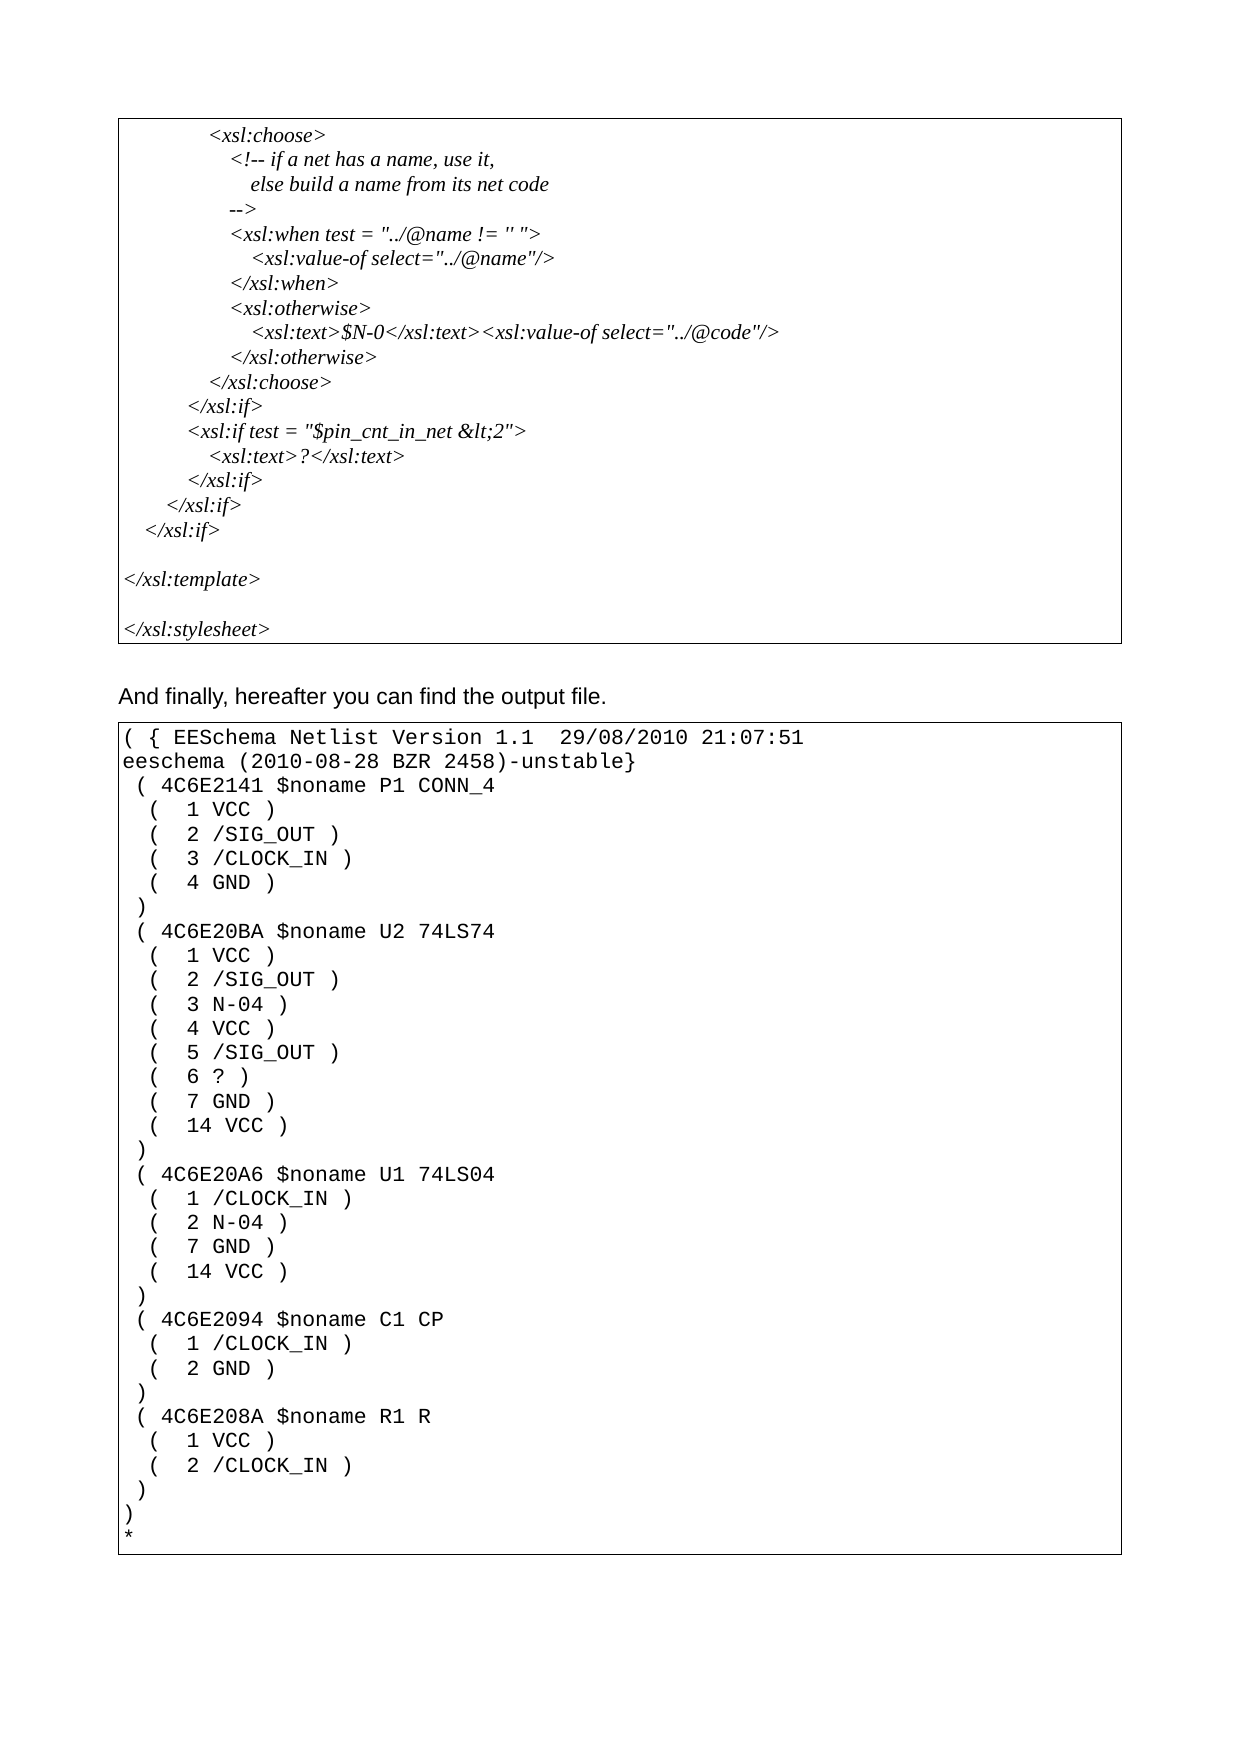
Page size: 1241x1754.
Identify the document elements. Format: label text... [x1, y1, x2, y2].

text ( 3 N-04 ) [119, 989, 1121, 1013]
text ( 4C6E208A $noname R1 R [119, 1402, 1121, 1426]
text ( 5 /SIG_OUT ) [119, 1038, 1121, 1062]
text </xsl:otherwise> [119, 340, 1121, 365]
text <xsl:when test = "../@name != '' "> [119, 217, 1121, 242]
text ( 3 /CLOCK_IN ) [119, 843, 1121, 868]
text <!-- if a net has a name, use it, [119, 143, 1121, 167]
text ( 4 VCC ) [119, 1013, 1121, 1038]
text ( 1 VCC ) [119, 795, 1121, 819]
text * [119, 1523, 1121, 1554]
text ( 2 GND ) [119, 1353, 1121, 1377]
text --> [119, 192, 1121, 217]
text else build a name from its net code [119, 167, 1121, 192]
text ( 14 VCC ) [119, 1256, 1121, 1280]
text ( 7 GND ) [119, 1232, 1121, 1256]
text ( 2 N-04 ) [119, 1208, 1121, 1232]
text <xsl:text>$N-0</xsl:text><xsl:value-of select="../@code"/> [119, 316, 1121, 340]
text <xsl:if test = "$pin_cnt_in_net &lt;2"> [119, 414, 1121, 439]
text ( 14 VCC ) [119, 1111, 1121, 1135]
text ( 2 /CLOCK_IN ) [119, 1450, 1121, 1474]
text ) [119, 1377, 1121, 1402]
text eeschema (2010-08-28 BZR 2458)-unstable} [119, 746, 1121, 771]
text </xsl:if> [119, 513, 1121, 542]
text ( 1 VCC ) [119, 1426, 1121, 1450]
text ( 7 GND ) [119, 1086, 1121, 1111]
text </xsl:if> [119, 390, 1121, 414]
text ( 4C6E20BA $noname U2 74LS74 [119, 916, 1121, 941]
text </xsl:template> [119, 562, 1121, 591]
text ( 1 /CLOCK_IN ) [119, 1329, 1121, 1353]
text ( 1 VCC ) [119, 941, 1121, 965]
text ( 6 ? ) [119, 1062, 1121, 1086]
text <xsl:text>?</xsl:text> [119, 439, 1121, 464]
text </xsl:when> [119, 266, 1121, 291]
text ) [119, 1499, 1121, 1523]
text ( 1 /CLOCK_IN ) [119, 1183, 1121, 1208]
text ( 4C6E2141 $noname P1 CONN_4 [119, 771, 1121, 795]
text ) [119, 1280, 1121, 1305]
text ( 4C6E20A6 $noname U1 74LS04 [119, 1159, 1121, 1183]
text ) [119, 892, 1121, 916]
text ( 4C6E2094 $noname C1 CP [119, 1305, 1121, 1329]
text </xsl:if> [119, 464, 1121, 488]
text ) [119, 1474, 1121, 1499]
text </xsl:stylesheet> [119, 612, 1121, 643]
text ) [119, 1135, 1121, 1159]
text <xsl:choose> [119, 119, 1121, 143]
text ( 4 GND ) [119, 868, 1121, 892]
text <xsl:otherwise> [119, 291, 1121, 316]
text </xsl:choose> [119, 365, 1121, 390]
text ( { EESchema Netlist Version 1.1 29/08/2010 21:07:51 [119, 723, 1121, 746]
text ( 2 /SIG_OUT ) [119, 965, 1121, 989]
text <xsl:value-of select="../@name"/> [119, 242, 1121, 266]
text And finally, hereafter you can find the output file. [118, 683, 1122, 710]
text ( 2 /SIG_OUT ) [119, 819, 1121, 843]
text </xsl:if> [119, 488, 1121, 513]
